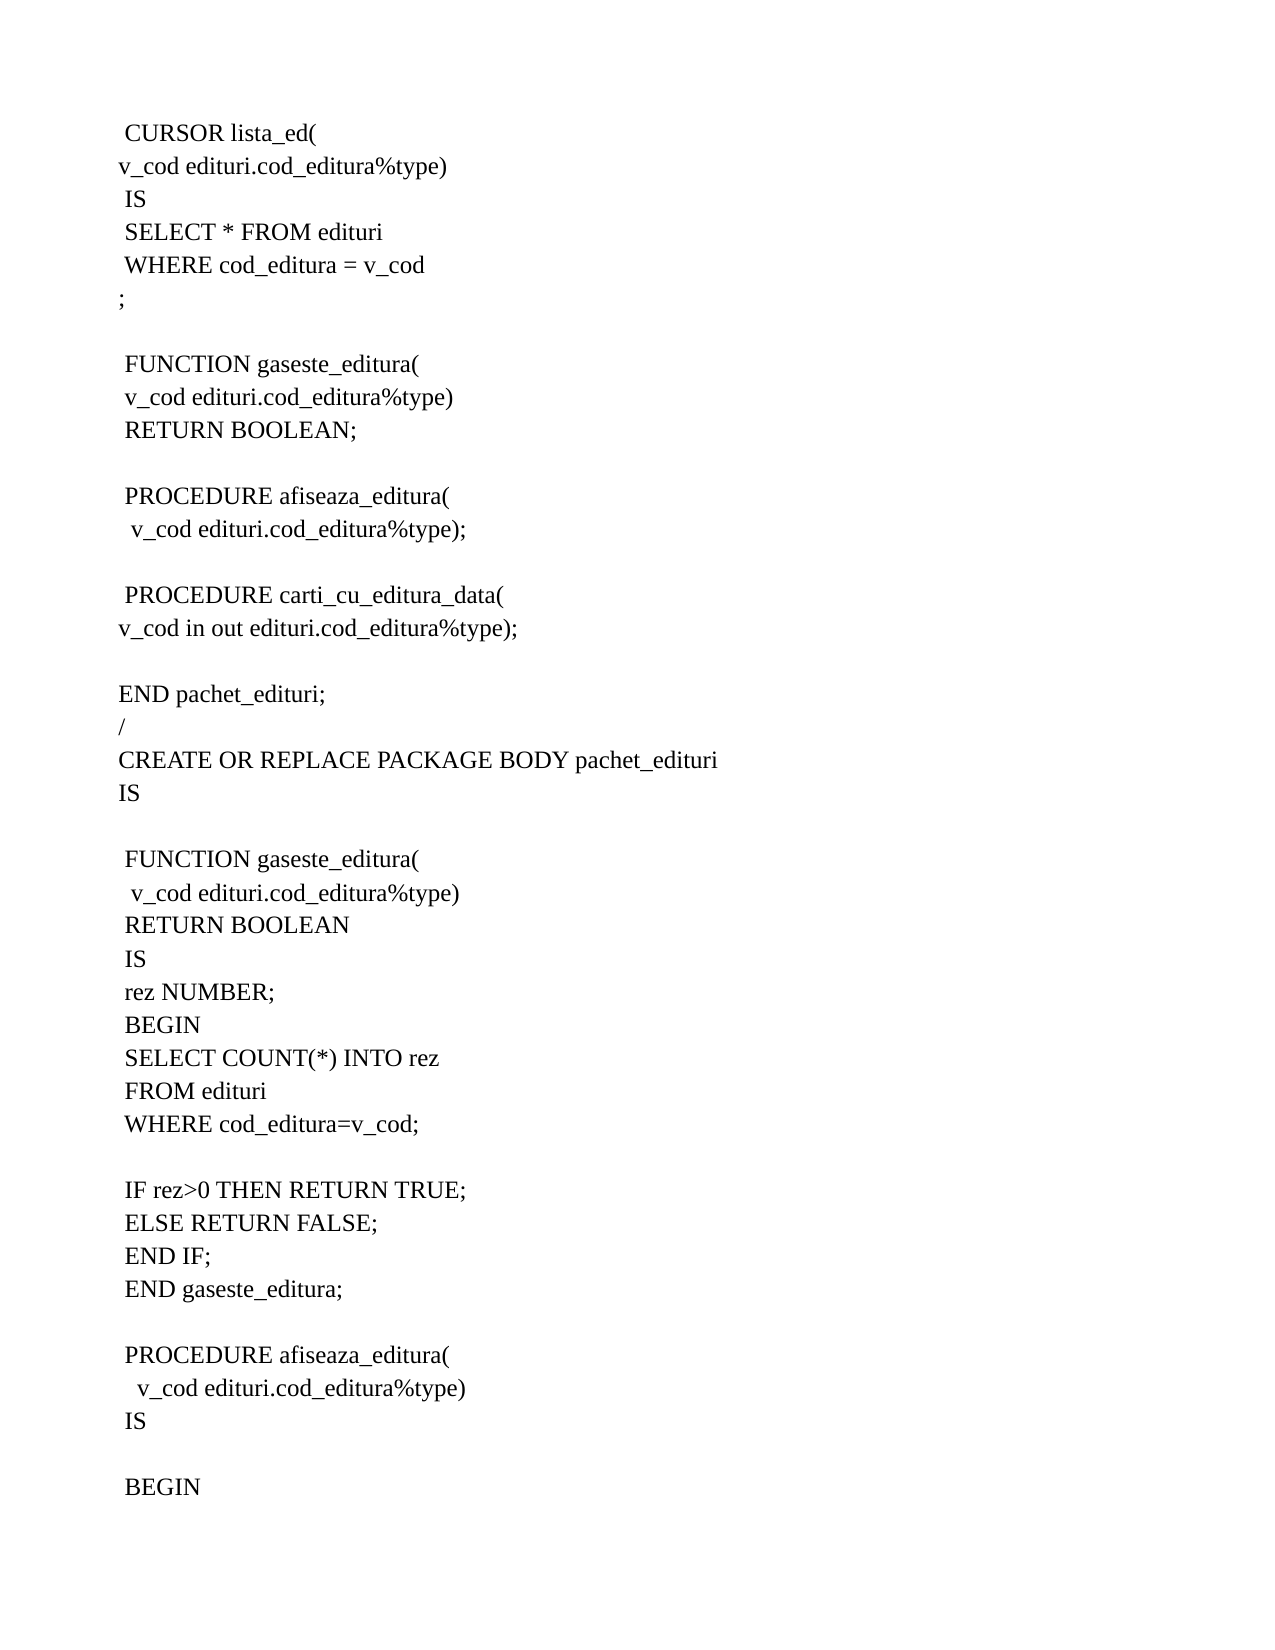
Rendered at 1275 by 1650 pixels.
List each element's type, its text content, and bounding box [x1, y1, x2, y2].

text v_cod edituri.cod_editura%type) [118, 151, 1157, 180]
text END pachet_edituri; [118, 679, 1157, 708]
text END gaseste_editura; [118, 1274, 1157, 1303]
text / [118, 712, 1157, 741]
text FROM edituri [118, 1076, 1157, 1104]
text PROCEDURE afiseaza_editura( [118, 481, 1157, 510]
text WHERE cod_editura = v_cod [118, 250, 1157, 279]
text BEGIN [118, 1010, 1157, 1038]
text CREATE OR REPLACE PACKAGE BODY pachet_edituri [118, 746, 1157, 774]
text SELECT * FROM edituri [118, 217, 1157, 246]
text rez NUMBER; [118, 977, 1157, 1005]
text WHERE cod_editura=v_cod; [118, 1109, 1157, 1137]
text ELSE RETURN FALSE; [118, 1208, 1157, 1237]
text FUNCTION gaseste_editura( [118, 844, 1157, 873]
text v_cod edituri.cod_editura%type); [118, 514, 1157, 543]
text BEGIN [118, 1472, 1157, 1501]
text v_cod edituri.cod_editura%type) [118, 382, 1157, 411]
text SELECT COUNT(*) INTO rez [118, 1043, 1157, 1071]
text CURSOR lista_ed( [118, 118, 1157, 147]
text v_cod edituri.cod_editura%type) [118, 1373, 1157, 1402]
text FUNCTION gaseste_editura( [118, 349, 1157, 378]
text IS [118, 778, 1157, 807]
text END IF; [118, 1241, 1157, 1269]
text IS [118, 184, 1157, 213]
text v_cod edituri.cod_editura%type) [118, 878, 1157, 906]
text PROCEDURE carti_cu_editura_data( [118, 580, 1157, 609]
text IS [118, 1406, 1157, 1435]
text ; [118, 283, 1157, 312]
text IS [118, 944, 1157, 972]
text PROCEDURE afiseaza_editura( [118, 1340, 1157, 1369]
text RETURN BOOLEAN; [118, 415, 1157, 444]
text RETURN BOOLEAN [118, 911, 1157, 939]
text IF rez>0 THEN RETURN TRUE; [118, 1175, 1157, 1203]
text v_cod in out edituri.cod_editura%type); [118, 613, 1157, 642]
